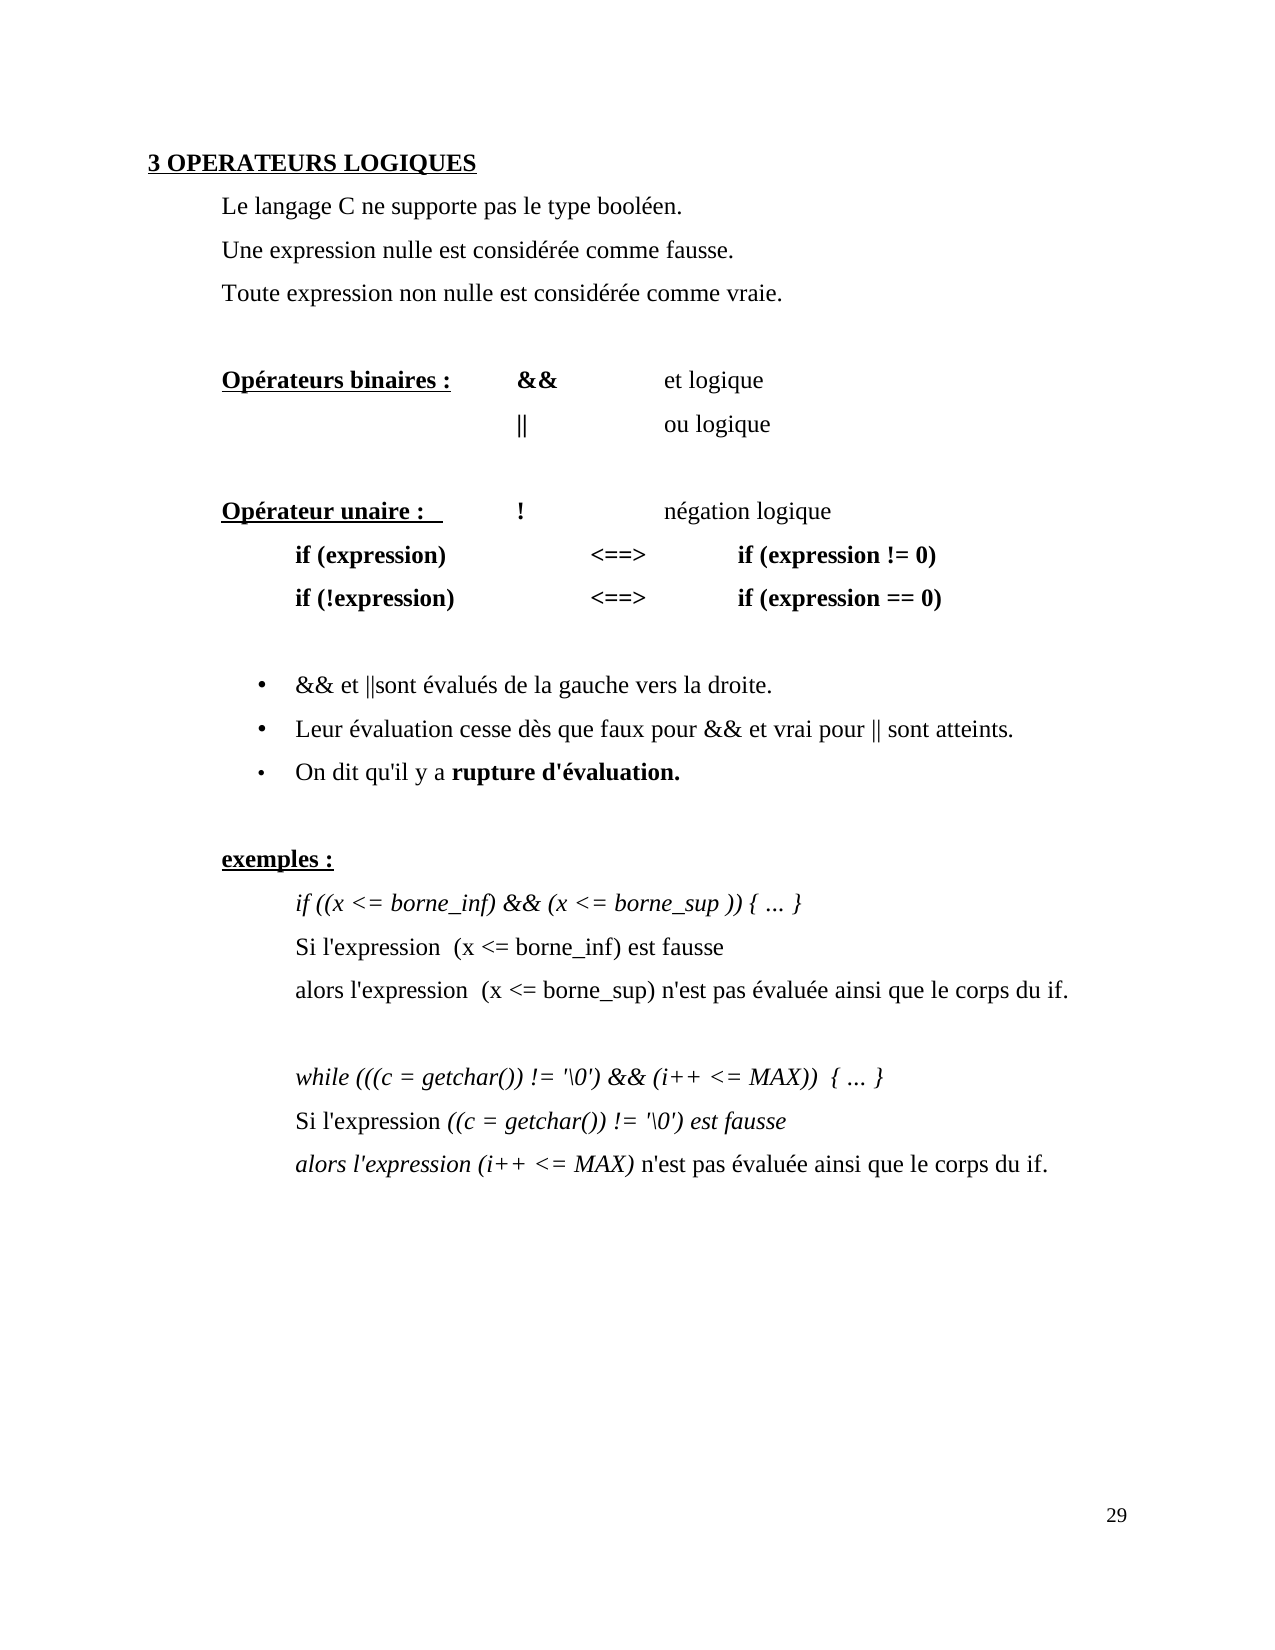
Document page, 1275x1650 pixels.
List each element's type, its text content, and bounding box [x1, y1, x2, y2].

text Opérateur unaire : ! négation logique [148, 496, 1127, 525]
list On dit qu'il y a rupture d'évaluation. [258, 757, 1127, 786]
text Le langage C ne supporte pas le type booléen. [221, 191, 1127, 220]
text Une expression nulle est considérée comme fausse. [221, 235, 1127, 264]
text while (((c = getchar()) != '\0') && (i++ <= MAX)) { ... } [295, 1062, 1127, 1091]
list && et ||sont évalués de la gauche vers la droite. [258, 670, 1127, 699]
text if (expression) <==> if (expression != 0) [148, 539, 1127, 568]
text alors l'expression (i++ <= MAX) n'est pas évaluée ainsi que le corps du if. [148, 1149, 1127, 1178]
text exemples : [148, 844, 1127, 873]
text || ou logique [369, 409, 1127, 438]
text Si l'expression ((c = getchar()) != '\0') est fausse [148, 1106, 1127, 1134]
text if ((x <= borne_inf) && (x <= borne_sup )) { ... } [148, 888, 1127, 917]
text alors l'expression (x <= borne_sup) n'est pas évaluée ainsi que le corps du if. [295, 975, 1127, 1004]
text Toute expression non nulle est considérée comme vraie. [221, 278, 1127, 307]
text if (!expression) <==> if (expression == 0) [148, 583, 1127, 612]
text Si l'expression (x <= borne_inf) est fausse [295, 931, 1127, 960]
text 3 Operateurs logiques [148, 148, 1127, 177]
list Leur évaluation cesse dès que faux pour && et vrai pour || sont atteints. [258, 714, 1127, 743]
text Opérateurs binaires : && et logique [148, 365, 1127, 394]
